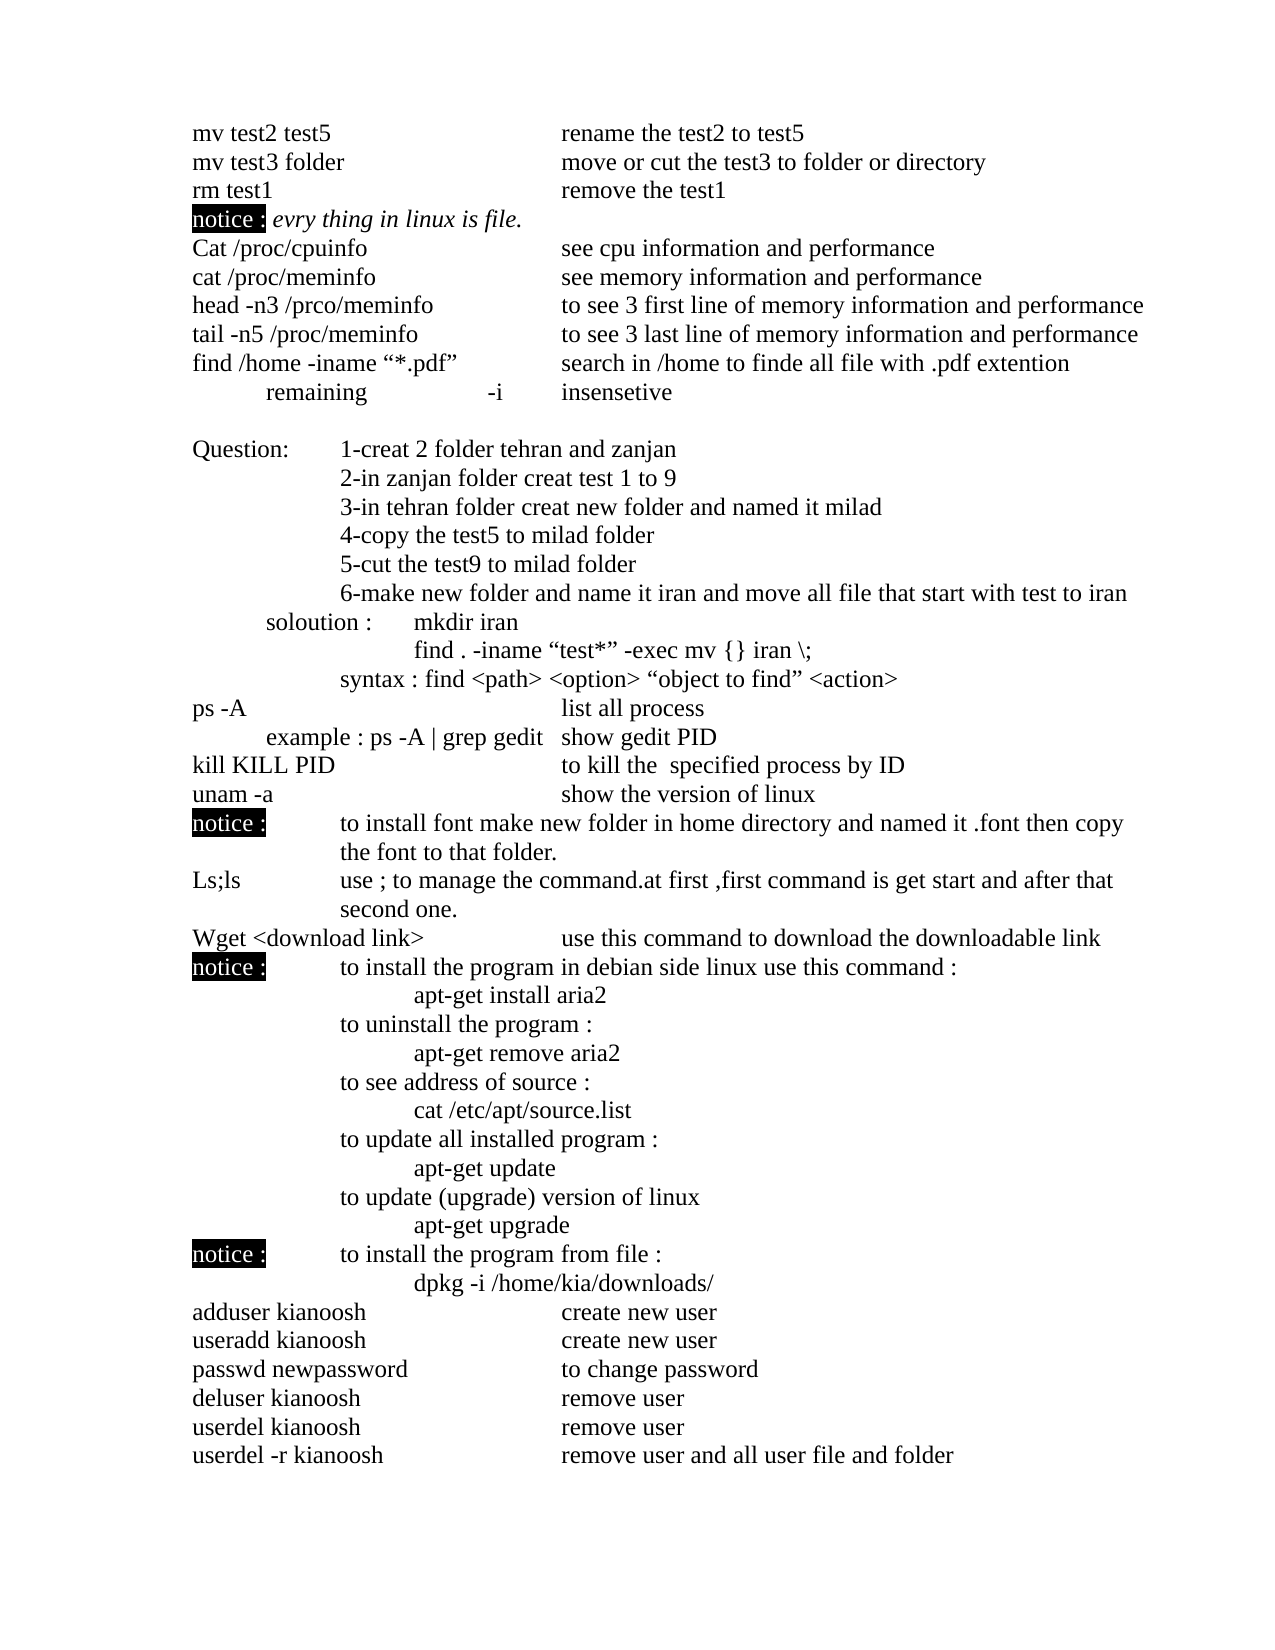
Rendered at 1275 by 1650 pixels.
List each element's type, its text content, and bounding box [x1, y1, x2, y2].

text Question: 1-creat 2 folder tehran and zanjan [192, 434, 1157, 463]
text notice : to install the program in debian side linux use this command : [192, 952, 1157, 981]
text dpkg -i /home/kia/downloads/ [192, 1268, 1157, 1297]
text remaining -i insensetive [192, 377, 1157, 406]
text tail -n5 /proc/meminfo to see 3 last line of memory information and performance [192, 319, 1157, 348]
text Wget <download link> use this command to download the downloadable link [192, 923, 1157, 952]
text example : ps -A | grep gedit show gedit PID [192, 722, 1157, 751]
text to uninstall the program : [192, 1009, 1157, 1038]
text syntax : find <path> <option> “object to find” <action> [192, 664, 1157, 693]
text apt-get install aria2 [192, 981, 1157, 1009]
text mv test 3 folder move or cut the test3 to folder or directory [192, 147, 1157, 176]
text kill KILL PID to kill the specified process by ID [192, 751, 1157, 779]
text apt-get remove aria2 [192, 1038, 1157, 1067]
text find /home -iname “*.pdf” search in /home to finde all file with .pdf extention [192, 348, 1157, 377]
text cat /etc/apt/source.list [192, 1096, 1157, 1124]
text mv test2 test5 rename the test2 to test5 [192, 118, 1157, 147]
text 6-make new folder and name it iran and move all file that start with test to iran [192, 578, 1157, 607]
text adduser kianoosh create new user [192, 1297, 1157, 1326]
text soloution : mkdir iran [192, 607, 1157, 636]
text ps -A list all process [192, 693, 1157, 722]
text notice : to install font make new folder in home directory and named it .font then copy the font to that folder. [192, 808, 1157, 866]
text passwd newpassword to change password [192, 1354, 1157, 1383]
text deluser kianoosh remove user [192, 1383, 1157, 1412]
text Cat /proc/cpuinfo see cpu information and performance [192, 233, 1157, 262]
text find . -iname “test*” -exec mv {} iran \; [192, 636, 1157, 664]
text notice : to install the program from file : [192, 1239, 1157, 1268]
text unam -a show the version of linux [192, 779, 1157, 808]
text rm test1 remove the test1 [192, 176, 1157, 204]
text 5-cut the test9 to milad folder [192, 549, 1157, 578]
text 2-in zanjan folder creat test 1 to 9 [192, 463, 1157, 492]
text cat /proc/meminfo see memory information and performance [192, 262, 1157, 291]
text head -n3 /prco/meminfo to see 3 first line of memory information and performance [192, 291, 1157, 319]
text useradd kianoosh create new user [192, 1326, 1157, 1354]
text userdel -r kianoosh remove user and all user file and folder [192, 1441, 1157, 1469]
text notice : evry thing in linux is file. [192, 204, 1157, 233]
text 4-copy the test5 to milad folder [192, 521, 1157, 549]
text userdel kianoosh remove user [192, 1412, 1157, 1441]
text apt-get update [192, 1153, 1157, 1182]
text apt-get upgrade [192, 1211, 1157, 1239]
text to update all installed program : [192, 1124, 1157, 1153]
text to see address of source : [192, 1067, 1157, 1096]
text 3-in tehran folder creat new folder and named it milad [192, 492, 1157, 521]
text to update (upgrade) version of linux [192, 1182, 1157, 1211]
text Ls;ls use ; to manage the command.at first ,first command is get start and after that second one. [192, 866, 1157, 923]
